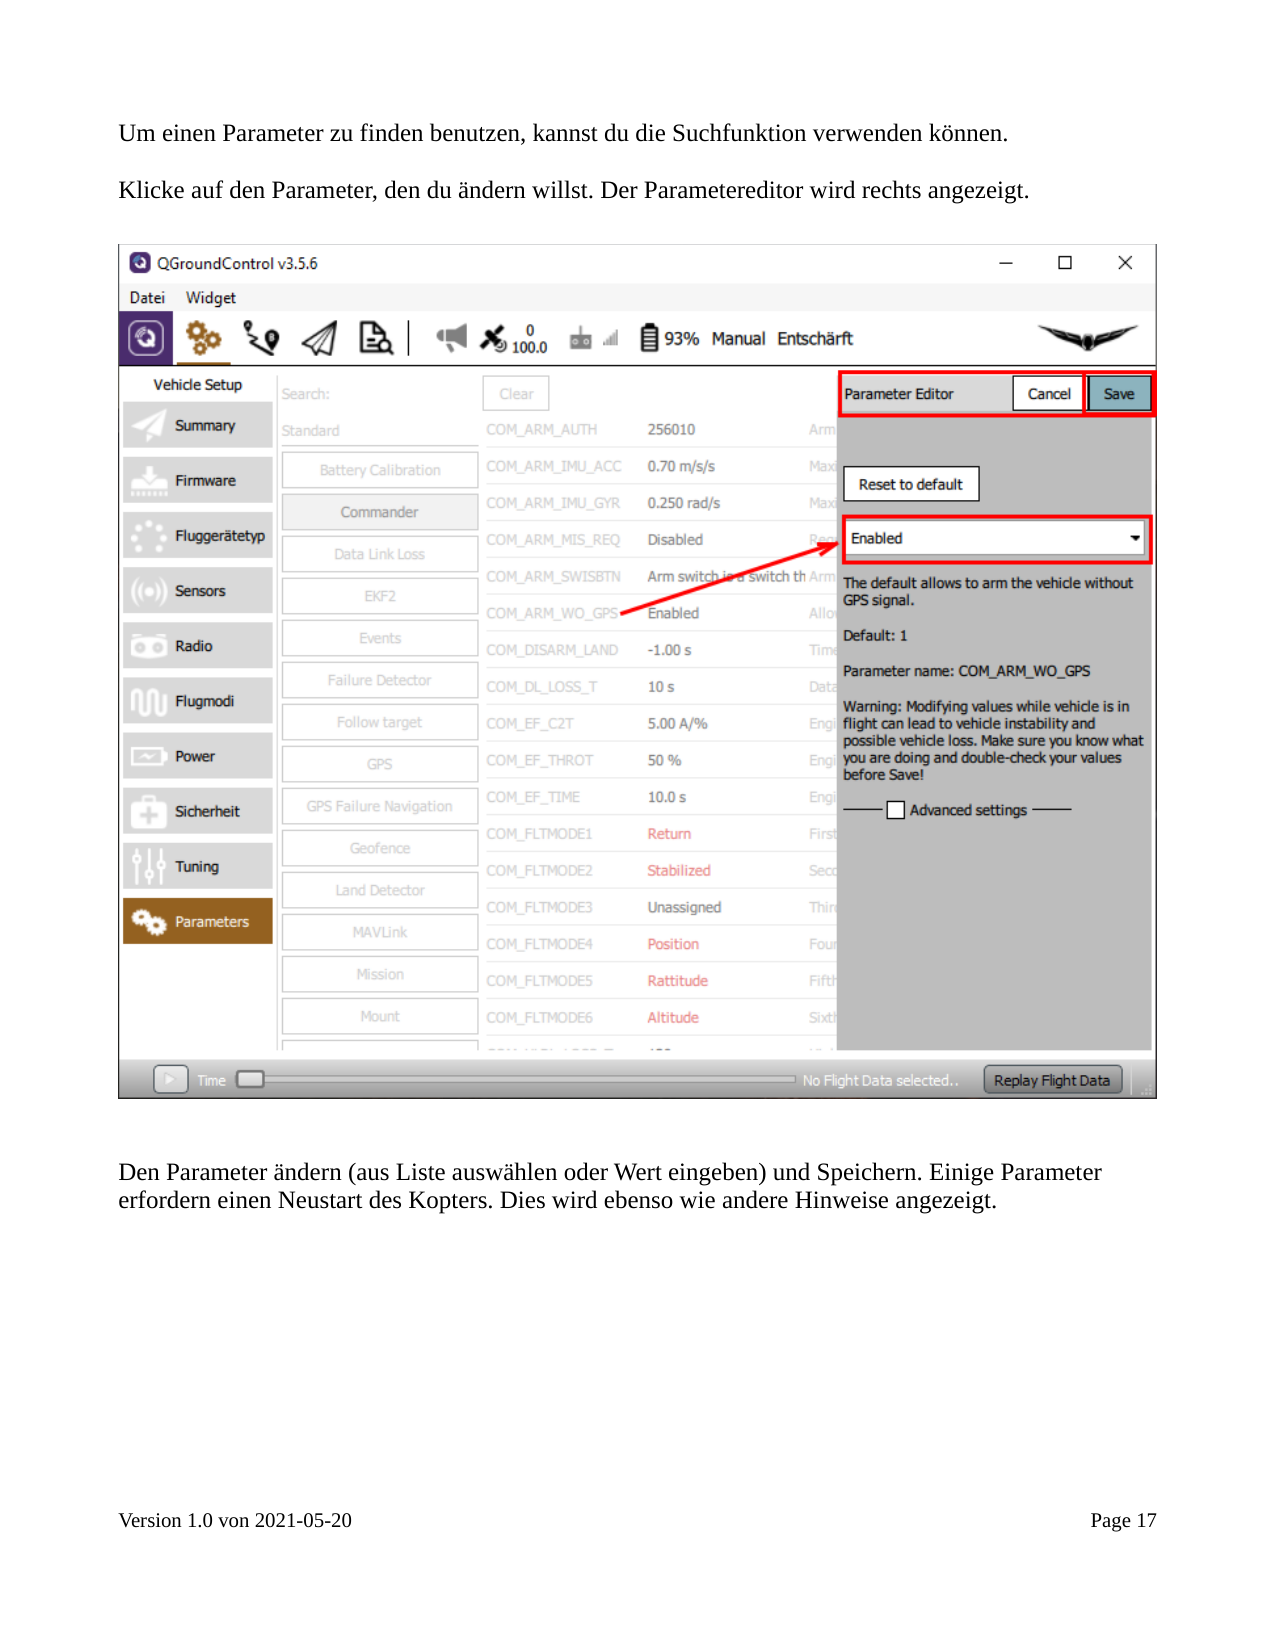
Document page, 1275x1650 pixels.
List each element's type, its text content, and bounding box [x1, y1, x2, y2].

text Den Parameter ändern (aus Liste auswählen oder Wert eingeben) und Speichern. Einige Parameter erfordern einen Neustart des Kopters. Dies wird ebenso wie andere Hinweise angezeigt. [118, 1157, 1157, 1214]
text Klicke auf den Parameter, den du ändern willst. Der Parametereditor wird rechts angezeigt. [118, 176, 1157, 204]
picture [118, 244, 1157, 1099]
text Um einen Parameter zu finden benutzen, kannst du die Suchfunktion verwenden können. [118, 118, 1157, 147]
